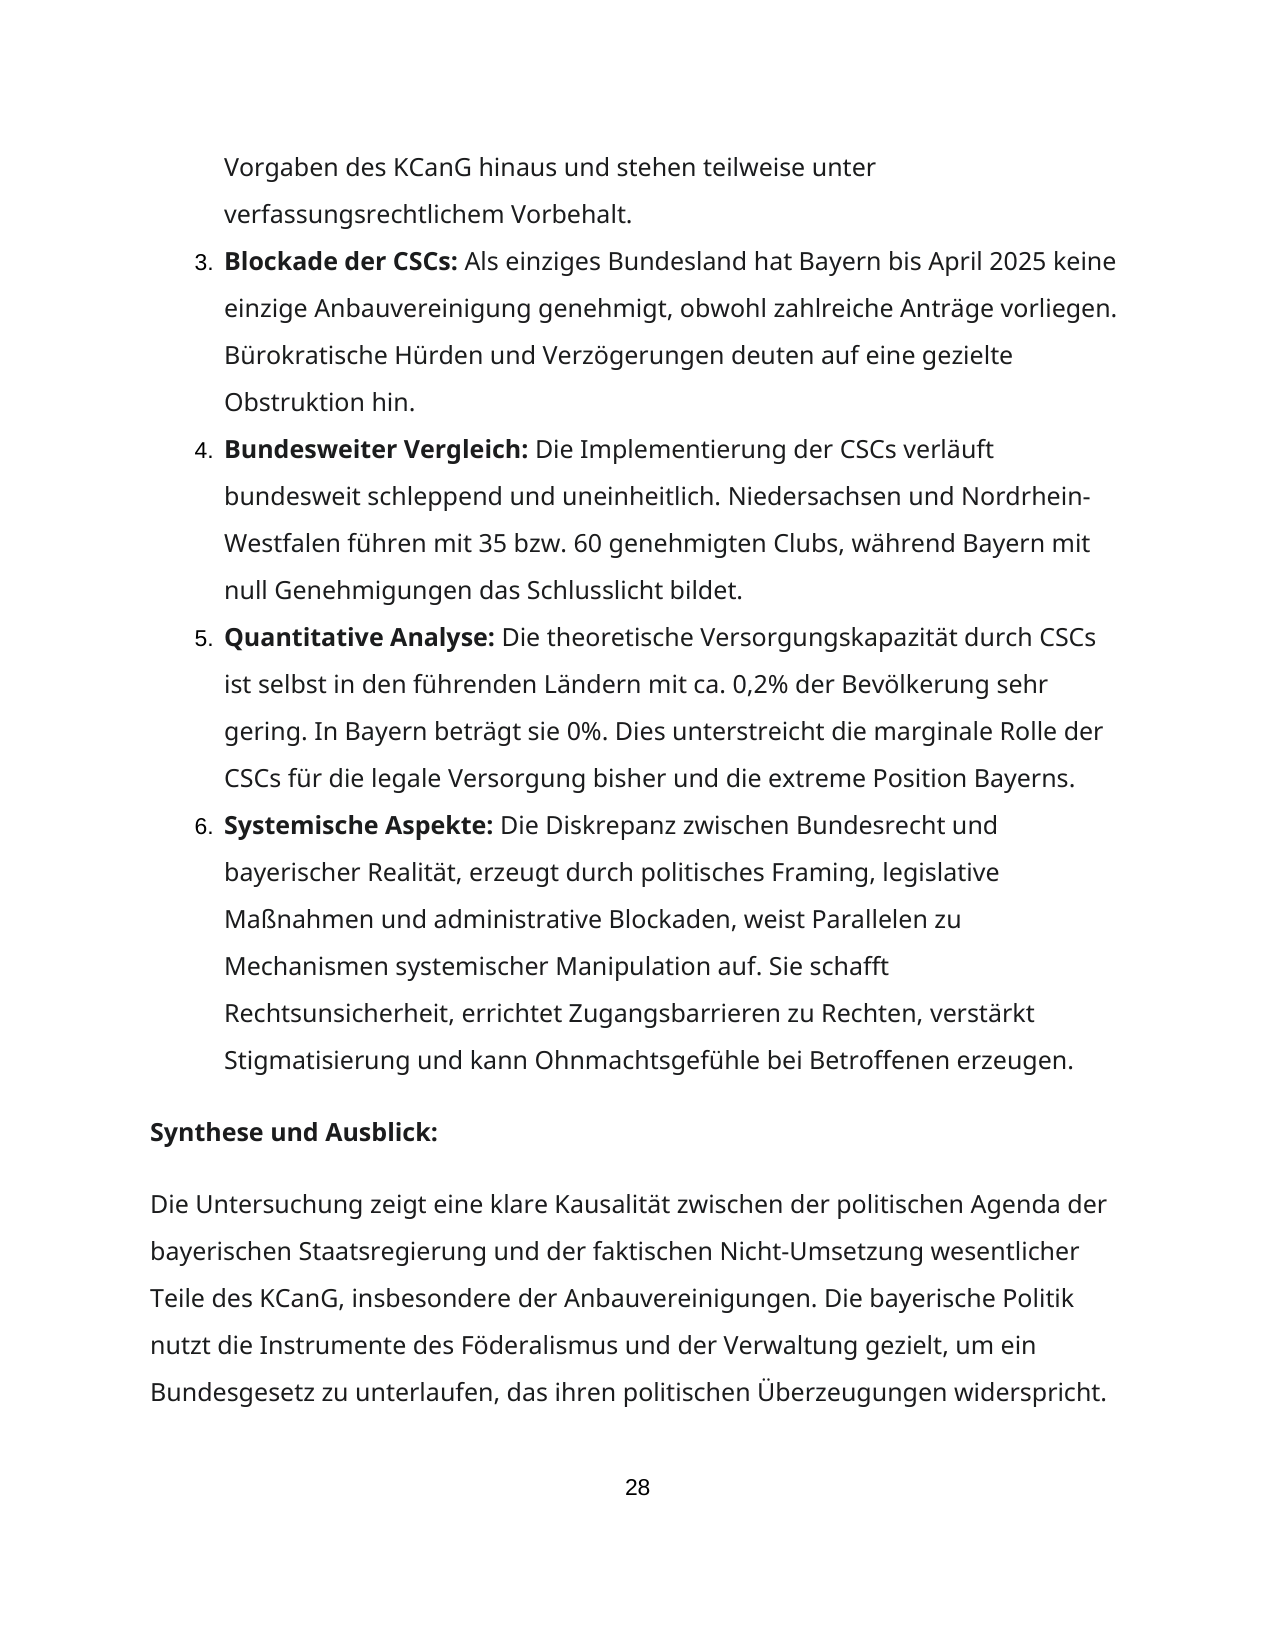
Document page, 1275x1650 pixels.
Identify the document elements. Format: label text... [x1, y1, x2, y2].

text Die Untersuchung zeigt eine klare Kausalität zwischen der politischen Agenda der bayerischen Staatsregierung und der faktischen Nicht-Umsetzung wesentlicher Teile des KCanG, insbesondere der Anbauvereinigungen. Die bayerische Politik nutzt die Instrumente des Föderalismus und der Verwaltung gezielt, um ein Bundesgesetz zu unterlaufen, das ihren politischen Überzeugungen widerspricht. [150, 1187, 1125, 1408]
list Vorgaben des KCanG hinaus und stehen teilweise unter verfassungsrechtlichem Vorbehalt. [194, 150, 1125, 231]
text Synthese und Ausblick: [150, 1114, 1125, 1149]
list Blockade der CSCs: Als einziges Bundesland hat Bayern bis April 2025 keine einzige Anbauvereinigung genehmigt, obwohl zahlreiche Anträge vorliegen. Bürokratische Hürden und Verzögerungen deuten auf eine gezielte Obstruktion hin. [194, 244, 1125, 419]
list Quantitative Analyse: Die theoretische Versorgungskapazität durch CSCs ist selbst in den führenden Ländern mit ca. 0,2% der Bevölkerung sehr gering. In Bayern beträgt sie 0%. Dies unterstreicht die marginale Rolle der CSCs für die legale Versorgung bisher und die extreme Position Bayerns. [194, 620, 1125, 795]
list Bundesweiter Vergleich: Die Implementierung der CSCs verläuft bundesweit schleppend und uneinheitlich. Niedersachsen und Nordrhein-Westfalen führen mit 35 bzw. 60 genehmigten Clubs, während Bayern mit null Genehmigungen das Schlusslicht bildet. [194, 432, 1125, 607]
list Systemische Aspekte: Die Diskrepanz zwischen Bundesrecht und bayerischer Realität, erzeugt durch politisches Framing, legislative Maßnahmen und administrative Blockaden, weist Parallelen zu Mechanismen systemischer Manipulation auf. Sie schafft Rechtsunsicherheit, errichtet Zugangsbarrieren zu Rechten, verstärkt Stigmatisierung und kann Ohnmachtsgefühle bei Betroffenen erzeugen. [194, 808, 1125, 1077]
